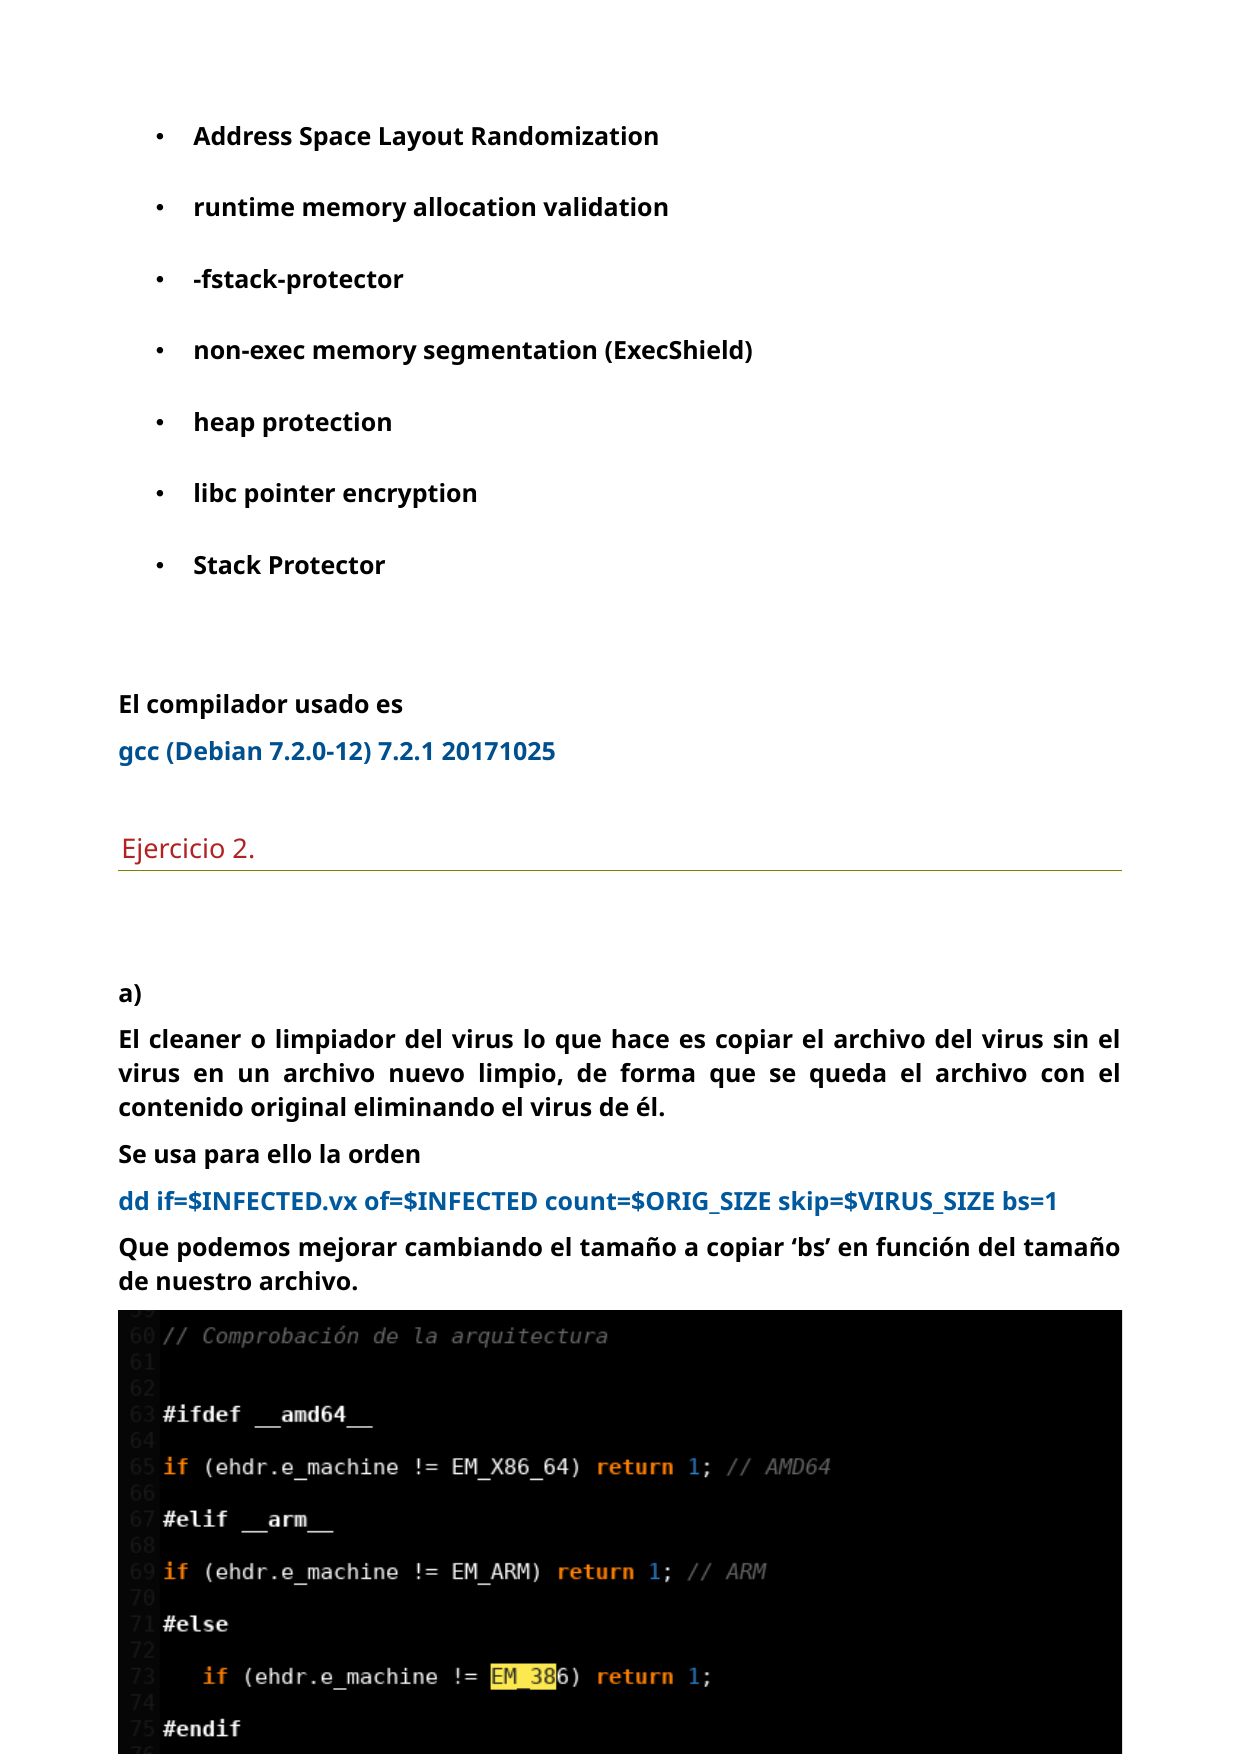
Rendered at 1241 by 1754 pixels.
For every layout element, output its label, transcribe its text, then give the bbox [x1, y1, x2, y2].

text gcc (Debian 7.2.0-12) 7.2.1 20171025 [118, 734, 1122, 768]
subtitle runtime memory allocation validation [156, 190, 1122, 224]
text El compilador usado es [118, 687, 1122, 721]
text Ejercicio 2. [118, 827, 1122, 870]
text El cleaner o limpiador del virus lo que hace es copiar el archivo del virus sin el virus en un archivo nuevo limpio, de forma que se queda el archivo con el contenido original eliminando el virus de él. [118, 1022, 1122, 1124]
subtitle Address Space Layout Randomization [156, 118, 1122, 152]
text Se usa para ello la orden [118, 1137, 1122, 1171]
text dd if=$INFECTED.vx of=$INFECTED count=$ORIG_SIZE skip=$VIRUS_SIZE bs=1 [118, 1183, 1122, 1217]
subtitle Stack Protector [156, 547, 1122, 582]
subtitle non-exec memory segmentation (ExecShield) [156, 333, 1122, 367]
subtitle heap protection [156, 404, 1122, 438]
picture [118, 1310, 1123, 1754]
subtitle libc pointer encryption [156, 476, 1122, 510]
subtitle -fstack-protector [156, 261, 1122, 295]
text a) [118, 975, 1122, 1009]
text Que podemos mejorar cambiando el tamaño a copiar ‘bs’ en función del tamaño de nuestro archivo. [118, 1230, 1122, 1298]
